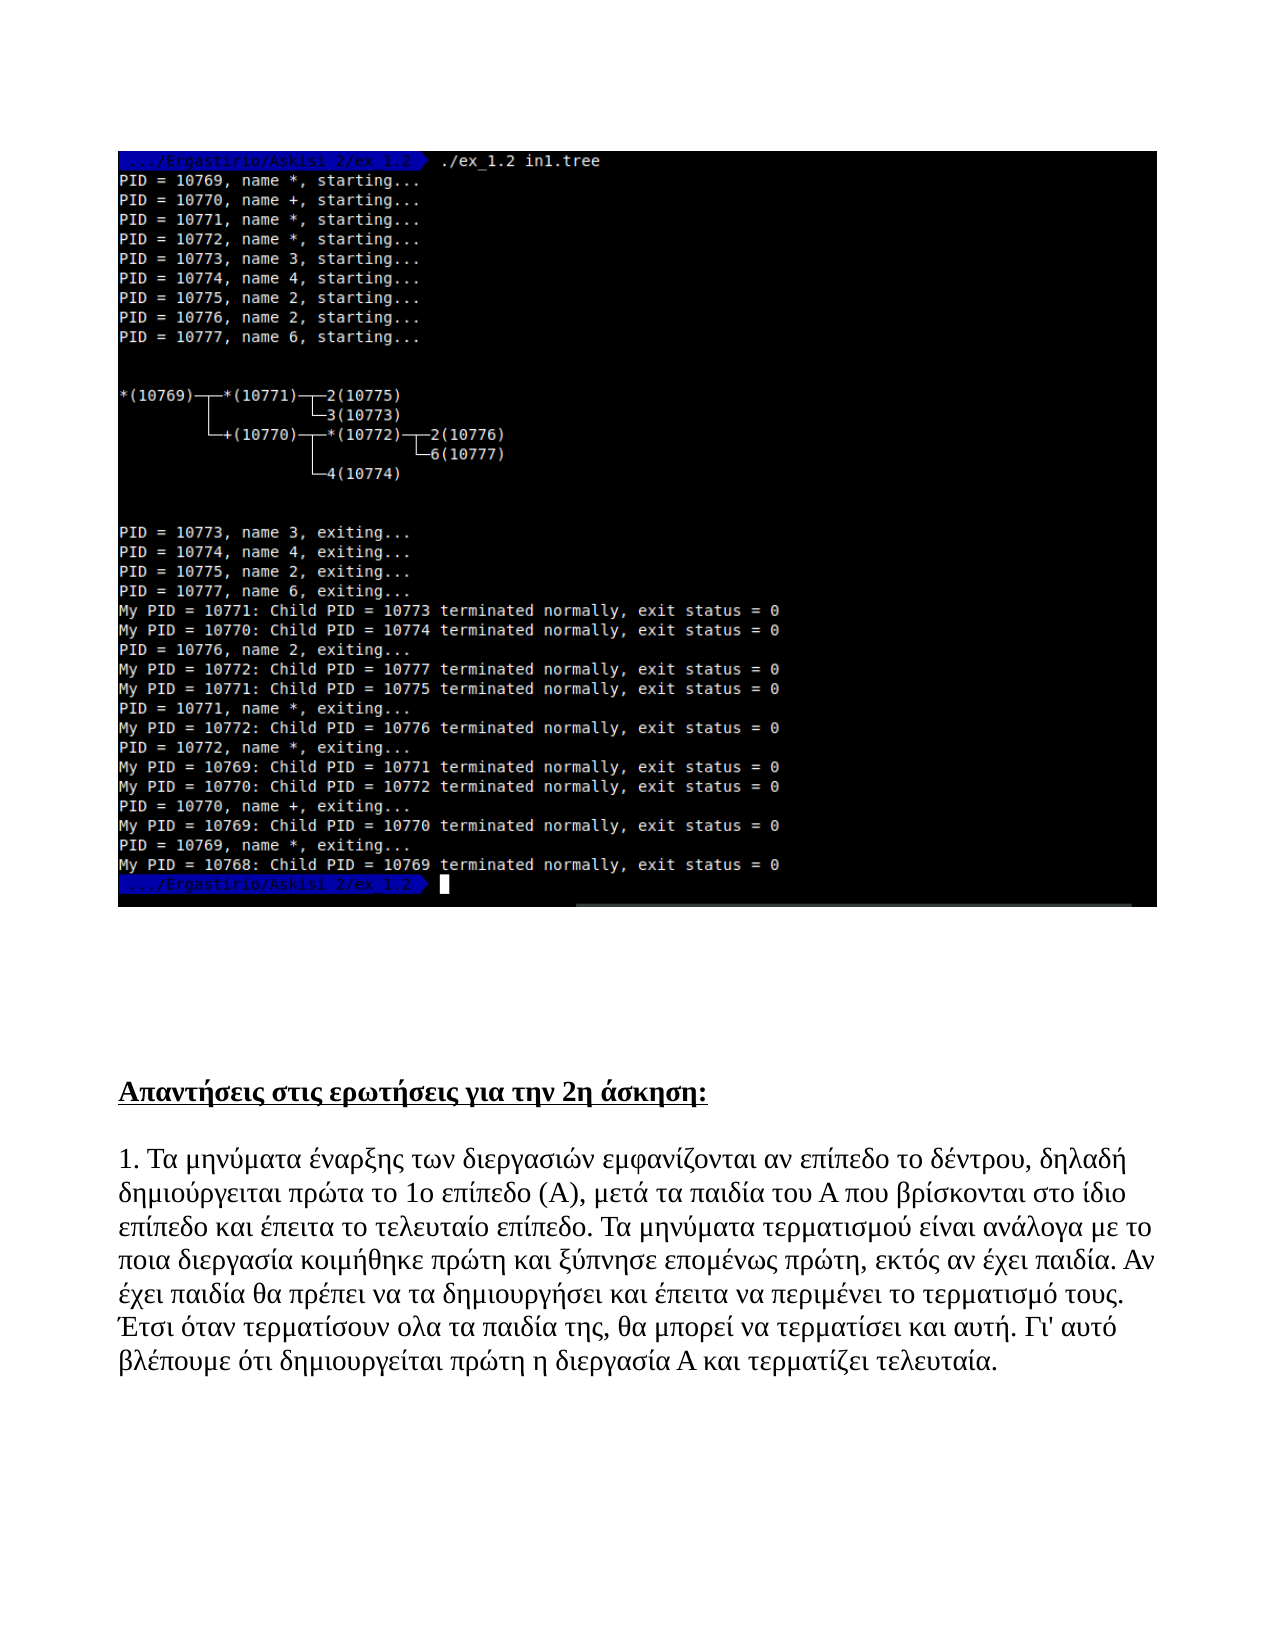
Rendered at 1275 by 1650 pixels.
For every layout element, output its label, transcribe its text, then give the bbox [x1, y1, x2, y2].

picture [118, 151, 1157, 907]
text Απαντήσεις στις ερωτήσεις για την 2η άσκηση: [118, 1074, 1157, 1108]
text 1. Τα μηνύματα έναρξης των διεργασιών εμφανίζονται αν επίπεδο το δέντρου, δηλαδή δημιούργειται πρώτα το 1ο επίπεδο (Α), μετά τα παιδία του Α που βρίσκονται στο ίδιο επίπεδο και έπειτα το τελευταίο επίπεδο. Τα μηνύματα τερματισμού είναι ανάλογα με το ποια διεργασία κοιμήθηκε πρώτη και ξύπνησε επομένως πρώτη, εκτός αν έχει παιδία. Αν έχει παιδία θα πρέπει να τα δημιουργήσει και έπειτα να περιμένει το τερματισμό τους. Έτσι όταν τερματίσουν ολα τα παιδία της, θα μπορεί να τερματίσει και αυτή. Γι' αυτό βλέπουμε ότι δημιουργείται πρώτη η διεργασία Α και τερματίζει τελευταία. [118, 1142, 1157, 1376]
